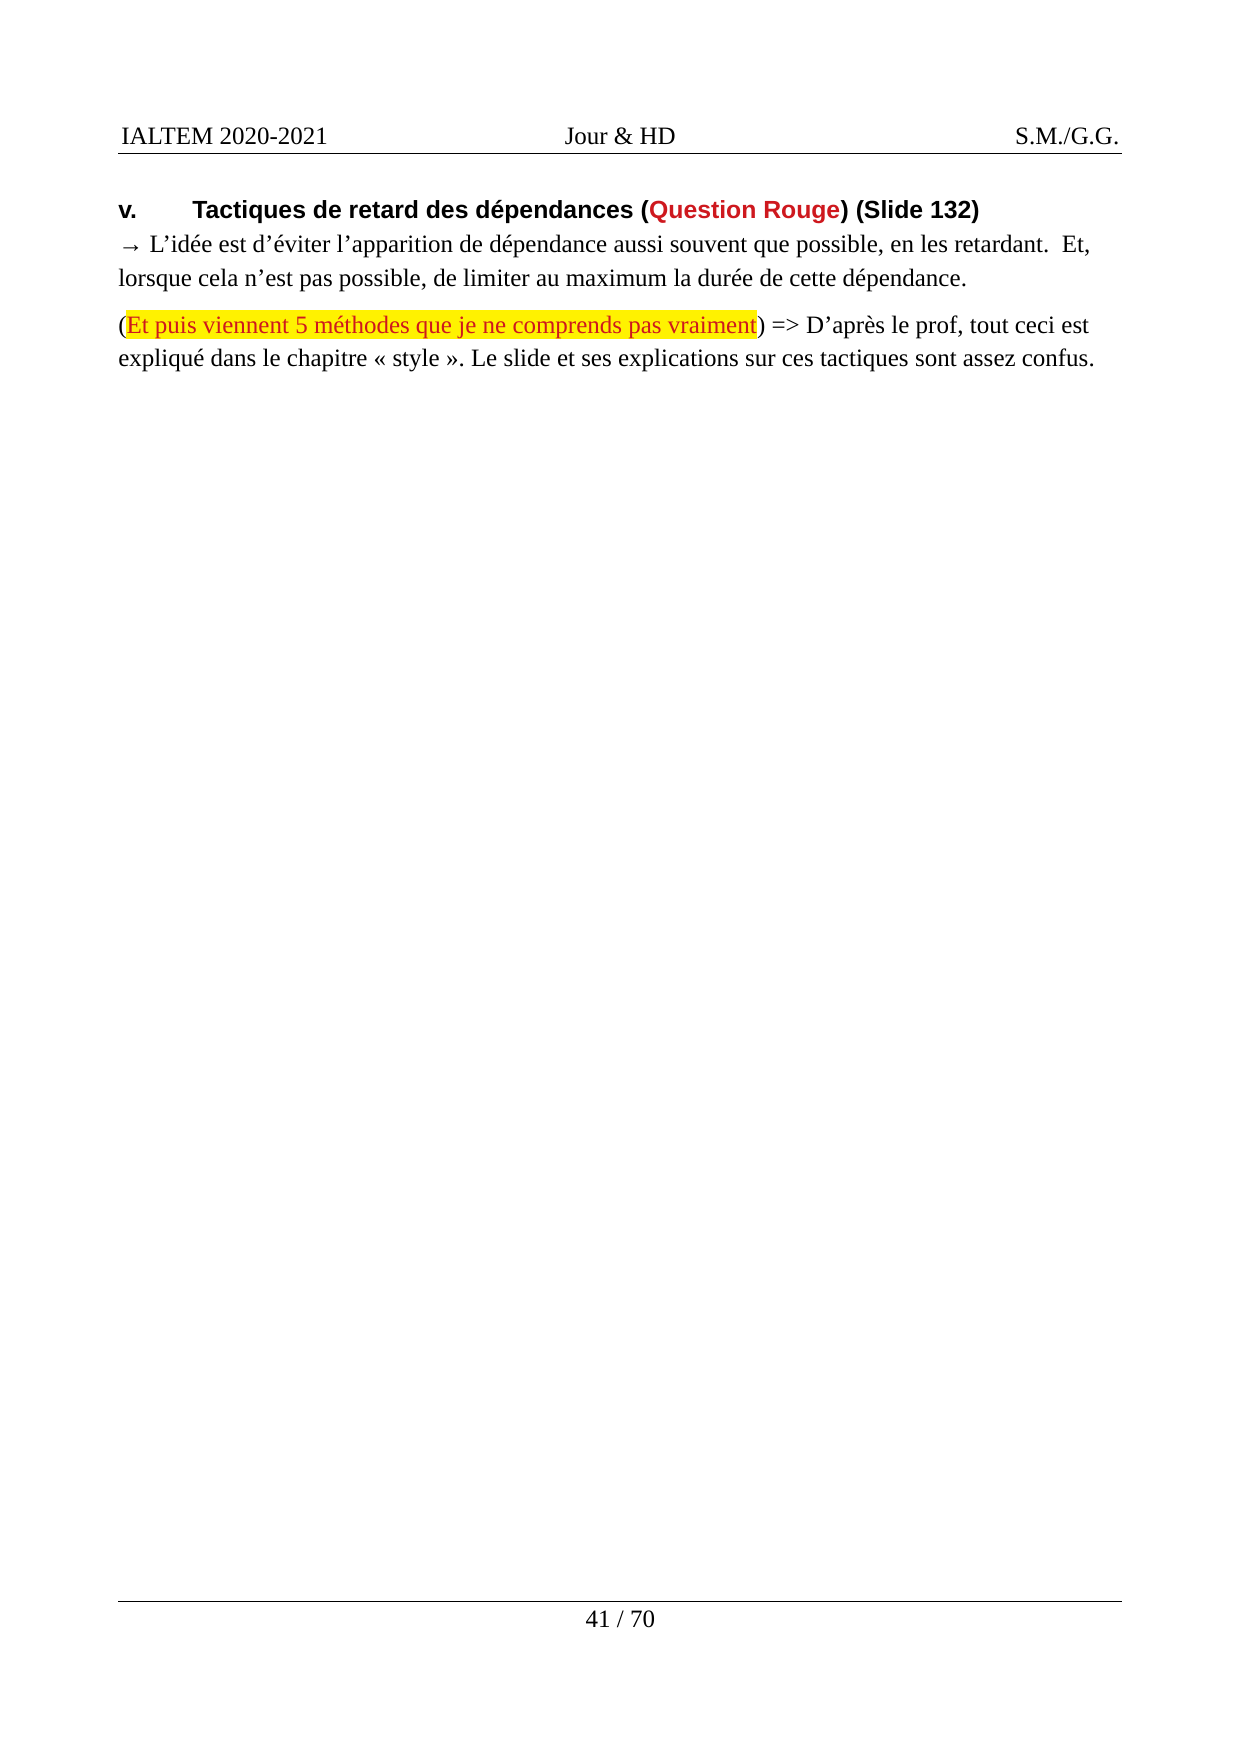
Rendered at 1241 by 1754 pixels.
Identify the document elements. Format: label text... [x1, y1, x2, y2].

subtitle Tactiques de retard des dépendances (Question Rouge) (Slide 132) [118, 195, 1122, 223]
text (Et puis viennent 5 méthodes que je ne comprends pas vraiment) => D’après le prof, tout ceci est expliqué dans le chapitre « style ». Le slide et ses explications sur ces tactiques sont assez confus. [118, 310, 1122, 372]
text → L’idée est d’éviter l’apparition de dépendance aussi souvent que possible, en les retardant. Et, lorsque cela n’est pas possible, de limiter au maximum la durée de cette dépendance. [118, 229, 1122, 291]
